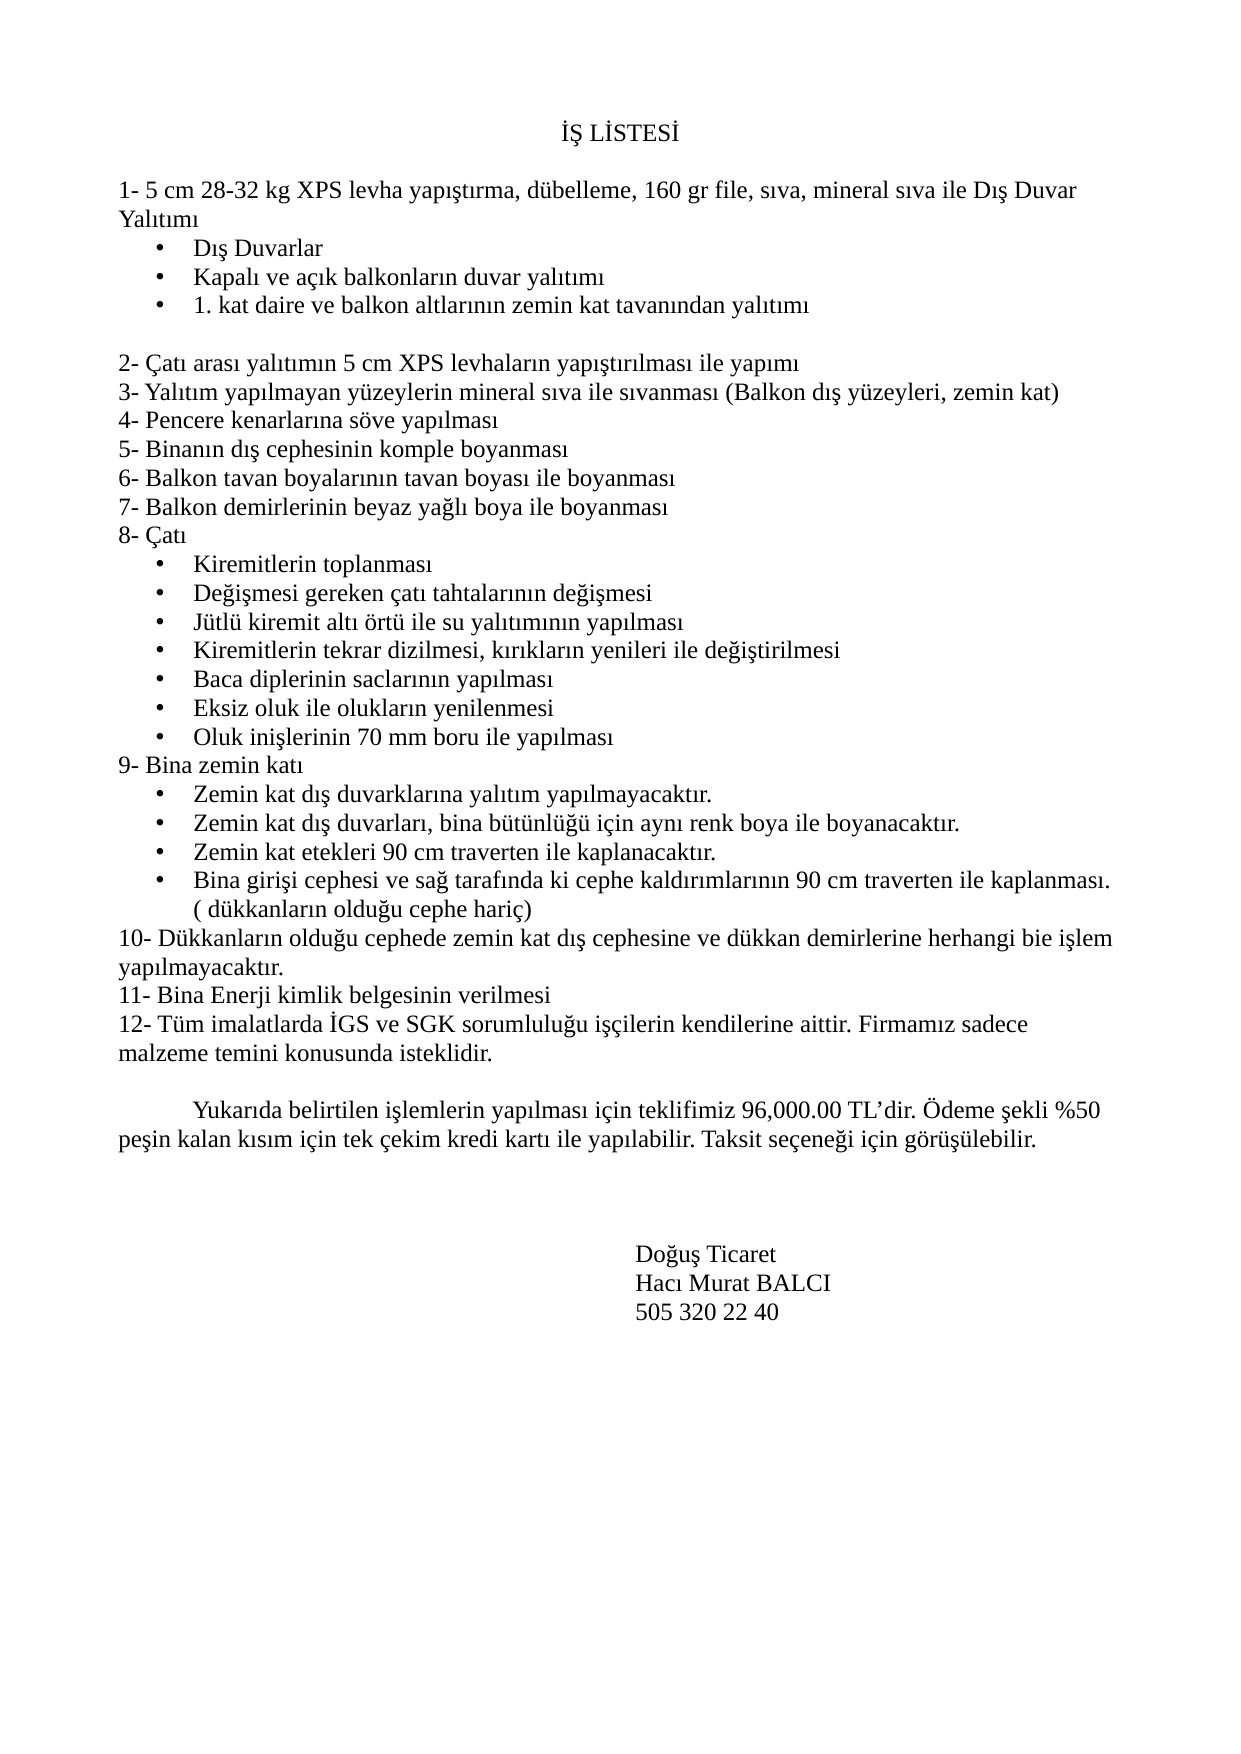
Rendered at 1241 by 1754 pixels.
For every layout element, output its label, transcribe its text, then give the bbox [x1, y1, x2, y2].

text 5- Binanın dış cephesinin komple boyanması [118, 434, 1122, 463]
text 10- Dükkanların olduğu cephede zemin kat dış cephesine ve dükkan demirlerine herhangi bie işlem yapılmayacaktır. [118, 923, 1122, 981]
text Doğuş Ticaret [118, 1239, 1122, 1268]
list Jütlü kiremit altı örtü ile su yalıtımının yapılması [156, 607, 1122, 636]
text 8- Çatı [118, 521, 1122, 549]
text İŞ LİSTESİ [118, 118, 1122, 147]
text 2- Çatı arası yalıtımın 5 cm XPS levhaların yapıştırılması ile yapımı [118, 348, 1122, 377]
text 7- Balkon demirlerinin beyaz yağlı boya ile boyanması [118, 492, 1122, 521]
list Kiremitlerin toplanması [156, 549, 1122, 578]
text Hacı Murat BALCI [118, 1268, 1122, 1297]
list Oluk inişlerinin 70 mm boru ile yapılması [156, 722, 1122, 751]
text 1- 5 cm 28-32 kg XPS levha yapıştırma, dübelleme, 160 gr file, sıva, mineral sıva ile Dış Duvar Yalıtımı [118, 176, 1122, 233]
list Zemin kat dış duvarklarına yalıtım yapılmayacaktır. [156, 779, 1122, 808]
text 9- Bina zemin katı [118, 751, 1122, 779]
text 4- Pencere kenarlarına söve yapılması [118, 406, 1122, 434]
list Zemin kat etekleri 90 cm traverten ile kaplanacaktır. [156, 837, 1122, 866]
text 505 320 22 40 [118, 1297, 1122, 1326]
list Kiremitlerin tekrar dizilmesi, kırıkların yenileri ile değiştirilmesi [156, 636, 1122, 664]
list Değişmesi gereken çatı tahtalarının değişmesi [156, 578, 1122, 607]
list Zemin kat dış duvarları, bina bütünlüğü için aynı renk boya ile boyanacaktır. [156, 808, 1122, 837]
text 3- Yalıtım yapılmayan yüzeylerin mineral sıva ile sıvanması (Balkon dış yüzeyleri, zemin kat) [118, 377, 1122, 406]
text 6- Balkon tavan boyalarının tavan boyası ile boyanması [118, 463, 1122, 492]
list Kapalı ve açık balkonların duvar yalıtımı [156, 262, 1122, 291]
text Yukarıda belirtilen işlemlerin yapılması için teklifimiz 96,000.00 TL’dir. Ödeme şekli %50 peşin kalan kısım için tek çekim kredi kartı ile yapılabilir. Taksit seçeneği için görüşülebilir. [118, 1096, 1122, 1153]
text 11- Bina Enerji kimlik belgesinin verilmesi [118, 981, 1122, 1009]
list Bina girişi cephesi ve sağ tarafında ki cephe kaldırımlarının 90 cm traverten ile kaplanması. ( dükkanların olduğu cephe hariç) [156, 866, 1122, 923]
text 12- Tüm imalatlarda İGS ve SGK sorumluluğu işçilerin kendilerine aittir. Firmamız sadece malzeme temini konusunda isteklidir. [118, 1009, 1122, 1067]
list Dış Duvarlar [156, 233, 1122, 262]
list 1. kat daire ve balkon altlarının zemin kat tavanından yalıtımı [156, 291, 1122, 319]
list Baca diplerinin saclarının yapılması [156, 664, 1122, 693]
list Eksiz oluk ile olukların yenilenmesi [156, 693, 1122, 722]
